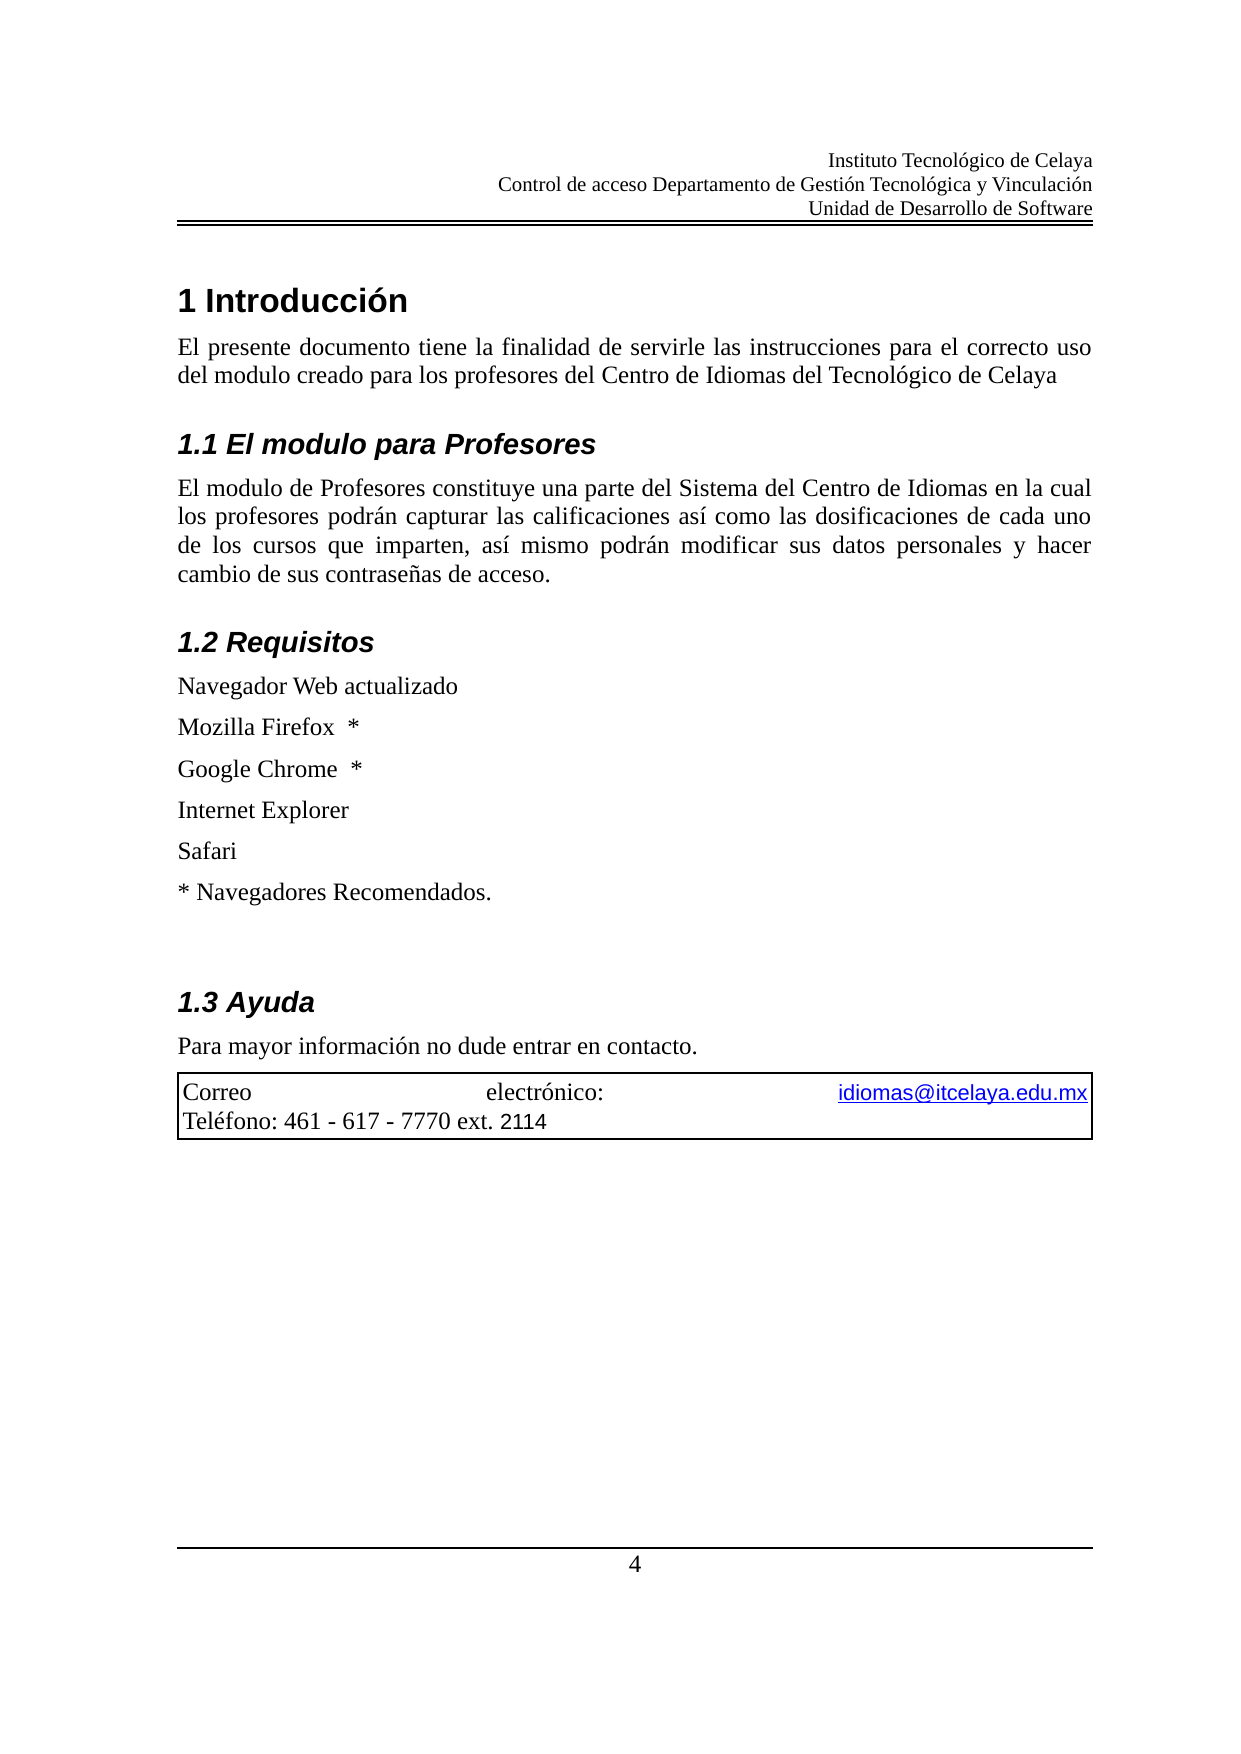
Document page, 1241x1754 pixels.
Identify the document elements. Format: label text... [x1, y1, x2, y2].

subtitle Introducción [177, 281, 1093, 319]
text Mozilla Firefox * [177, 712, 1093, 741]
subtitle Requisitos [177, 625, 1093, 659]
text Para mayor información no dude entrar en contacto. [177, 1031, 1093, 1060]
text Correo electrónico: idiomas@itcelaya.edu.mx Teléfono: 461 - 617 - 7770 ext. 2114 [179, 1074, 1091, 1138]
text Google Chrome * [177, 754, 1093, 782]
subtitle El modulo para Profesores [177, 427, 1093, 460]
text Safari [177, 836, 1093, 865]
text Navegador Web actualizado [177, 671, 1093, 700]
text El presente documento tiene la finalidad de servirle las instrucciones para el correcto uso del modulo creado para los profesores del Centro de Idiomas del Tecnológico de Celaya [177, 332, 1093, 389]
text El modulo de Profesores constituye una parte del Sistema del Centro de Idiomas en la cual los profesores podrán capturar las calificaciones así como las dosificaciones de cada uno de los cursos que imparten, así mismo podrán modificar sus datos personales y hacer cambio de sus contraseñas de acceso. [177, 473, 1093, 588]
text * Navegadores Recomendados. [177, 877, 1093, 906]
text Internet Explorer [177, 795, 1093, 824]
subtitle Ayuda [177, 985, 1093, 1018]
